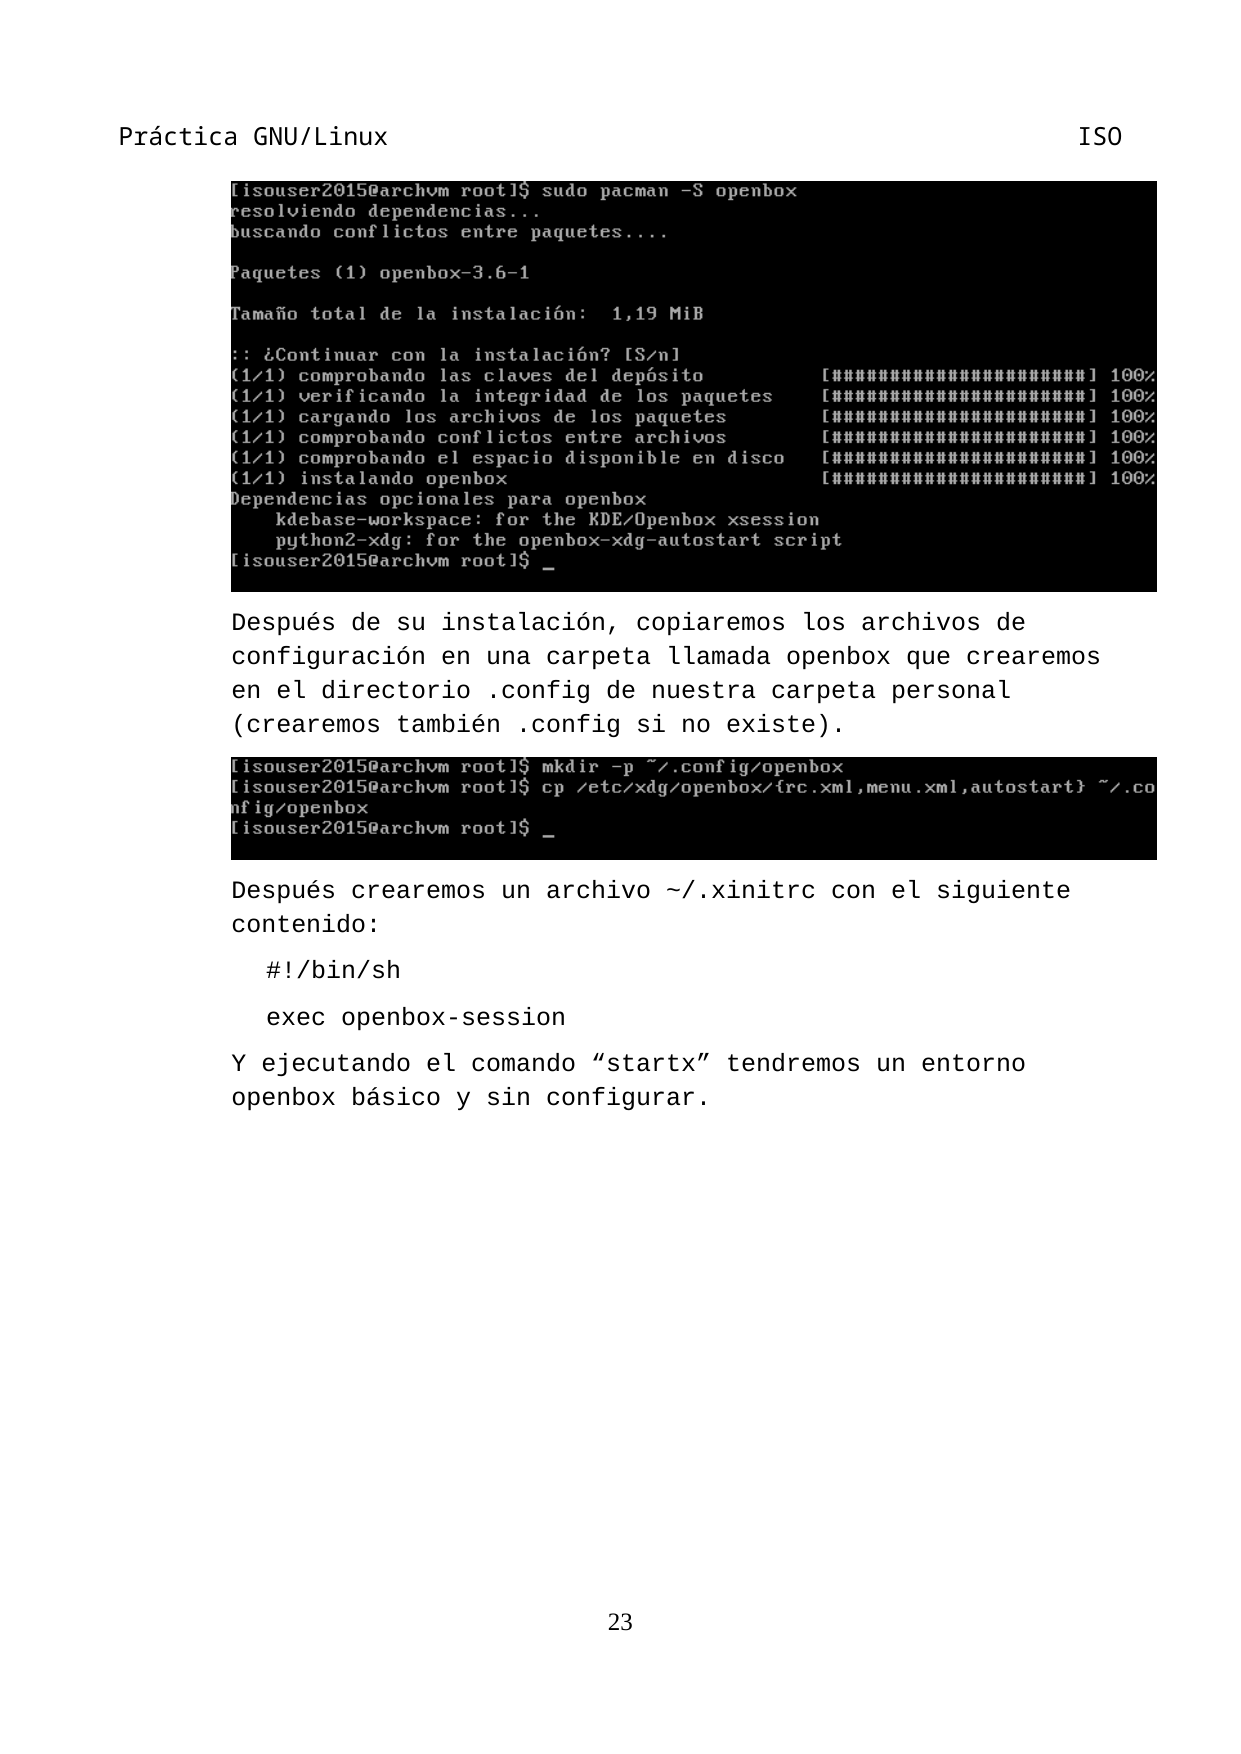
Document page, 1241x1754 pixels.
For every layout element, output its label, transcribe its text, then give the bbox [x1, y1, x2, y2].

text exec openbox-session [266, 1004, 1122, 1033]
text Después de su instalación, copiaremos los archivos de configuración en una carpeta llamada openbox que crearemos en el directorio .config de nuestra carpeta personal (crearemos también .config si no existe). [231, 609, 1122, 740]
picture [231, 757, 1157, 860]
text #!/bin/sh [266, 958, 1122, 986]
picture [231, 181, 1157, 592]
text Después crearemos un archivo ~/.xinitrc con el siguiente contenido: [231, 878, 1122, 940]
text Y ejecutando el comando “startx” tendremos un entorno openbox básico y sin configurar. [231, 1051, 1122, 1113]
